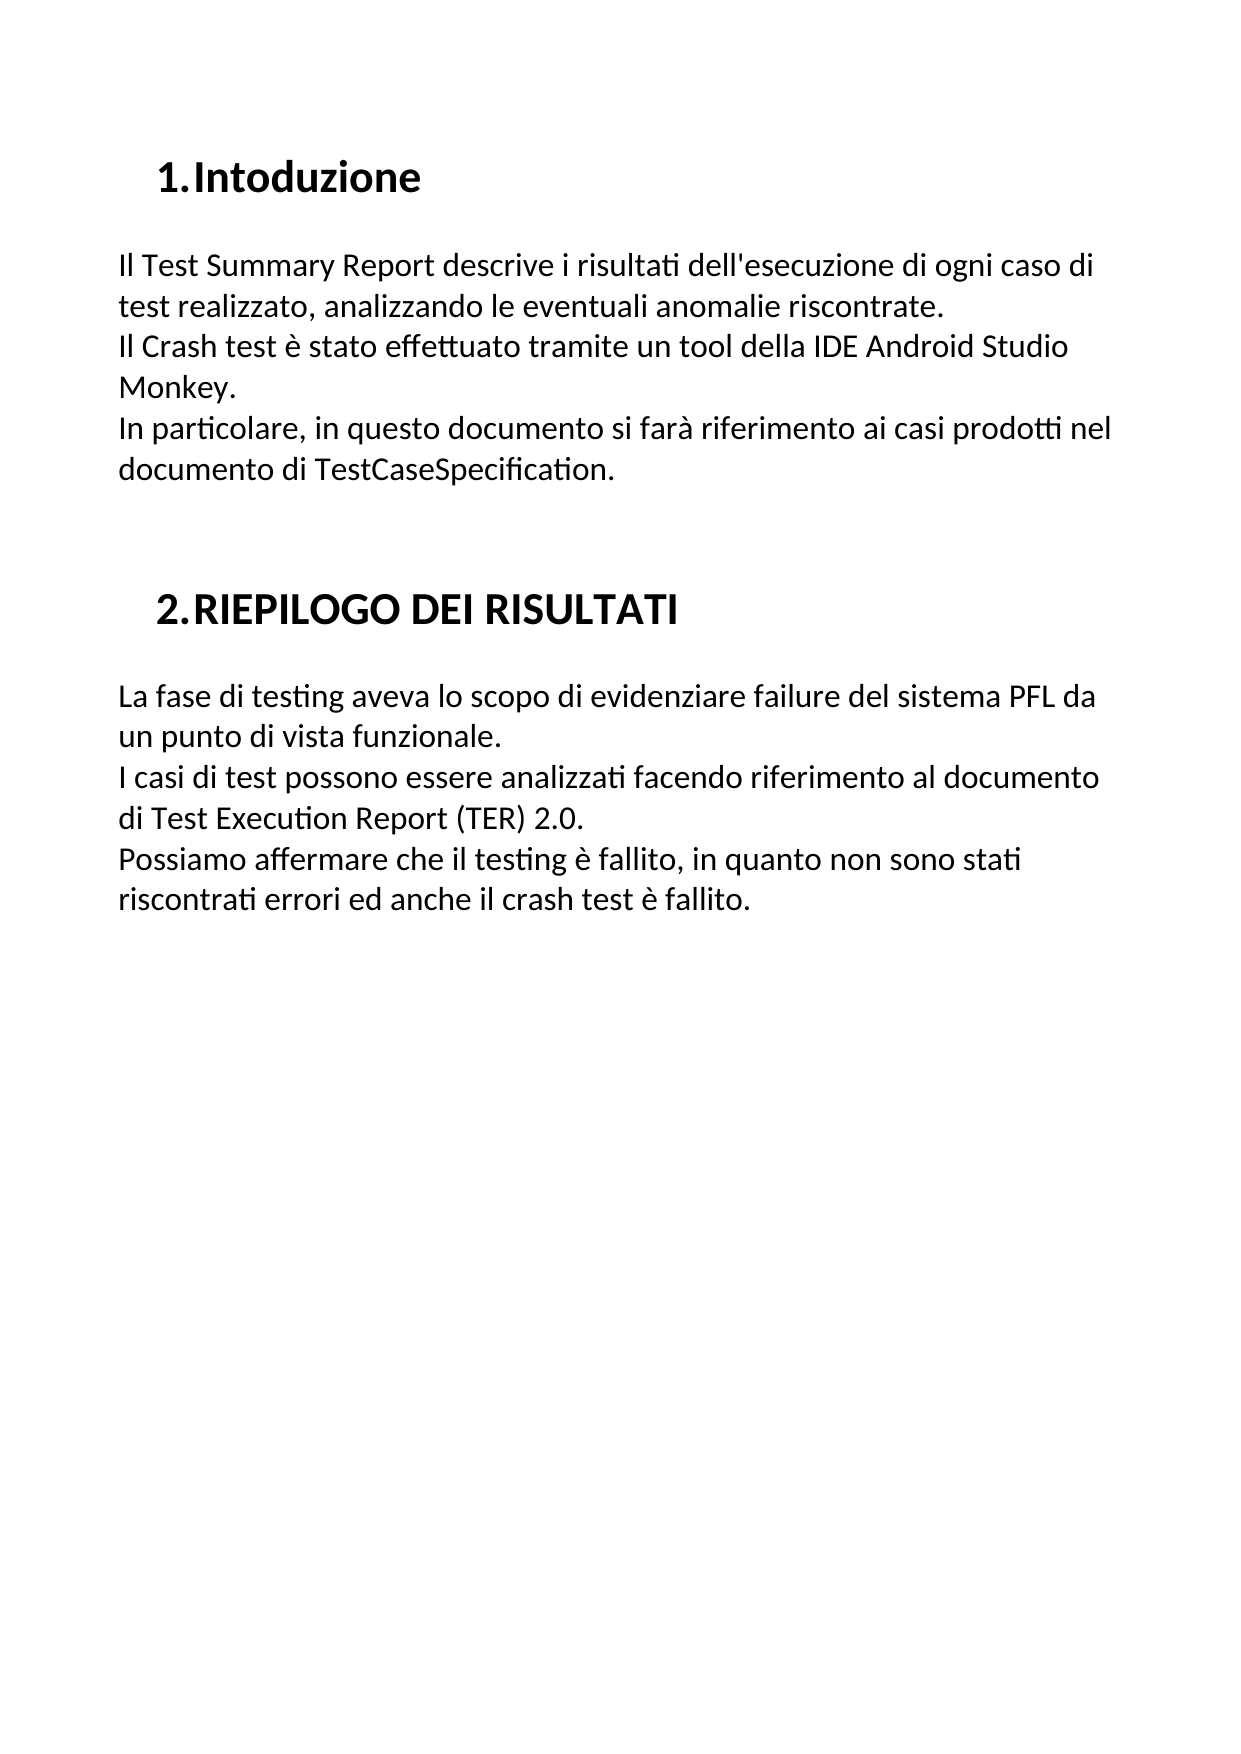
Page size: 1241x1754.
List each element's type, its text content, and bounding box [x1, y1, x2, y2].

text In particolare, in questo documento si farà riferimento ai casi prodotti nel documento di TestCaseSpecification. [118, 407, 1122, 488]
text Possiamo affermare che il testing è fallito, in quanto non sono stati riscontrati errori ed anche il crash test è fallito. [118, 838, 1122, 919]
text Il Crash test è stato effettuato tramite un tool della IDE Android Studio Monkey. [118, 326, 1122, 407]
list RIEPILOGO DEI RISULTATI [156, 580, 1122, 636]
list Intoduzione [156, 148, 1122, 203]
text I casi di test possono essere analizzati facendo riferimento al documento di Test Execution Report (TER) 2.0. [118, 756, 1122, 838]
text La fase di testing aveva lo scopo di evidenziare failure del sistema PFL da un punto di vista funzionale. [118, 675, 1122, 756]
text Il Test Summary Report descrive i risultati dell'esecuzione di ogni caso di test realizzato, analizzando le eventuali anomalie riscontrate. [118, 244, 1122, 326]
